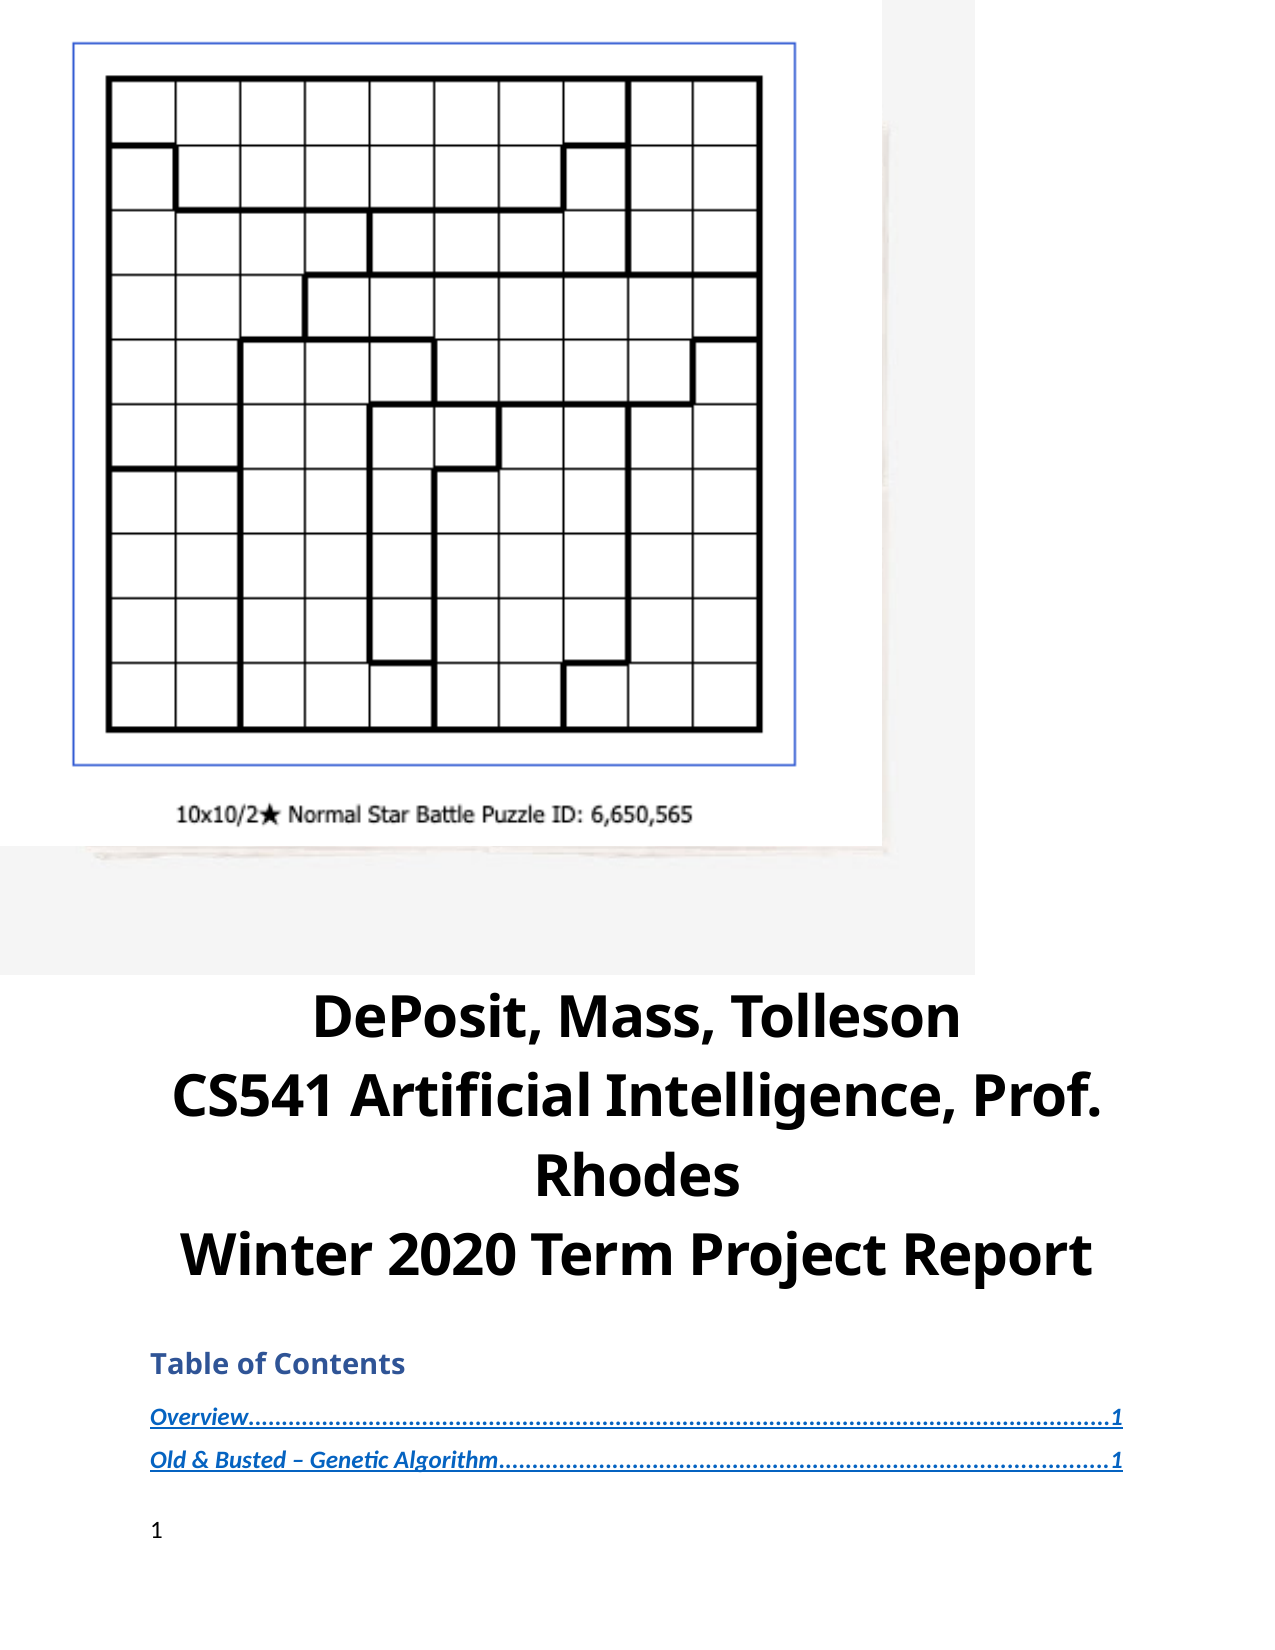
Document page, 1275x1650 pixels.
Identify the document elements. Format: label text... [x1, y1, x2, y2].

title Winter 2020 Term Project Report [150, 1213, 1125, 1293]
title DePosit, Mass, Tolleson [150, 150, 1125, 1054]
text Overview 1 [150, 1401, 1125, 1432]
picture [0, 0, 975, 975]
text Old & Busted – Genetic Algorithm 1 [150, 1444, 1125, 1474]
title CS541 Artificial Intelligence, Prof. Rhodes [150, 1054, 1125, 1213]
subtitle Table of Contents [150, 1343, 1125, 1383]
